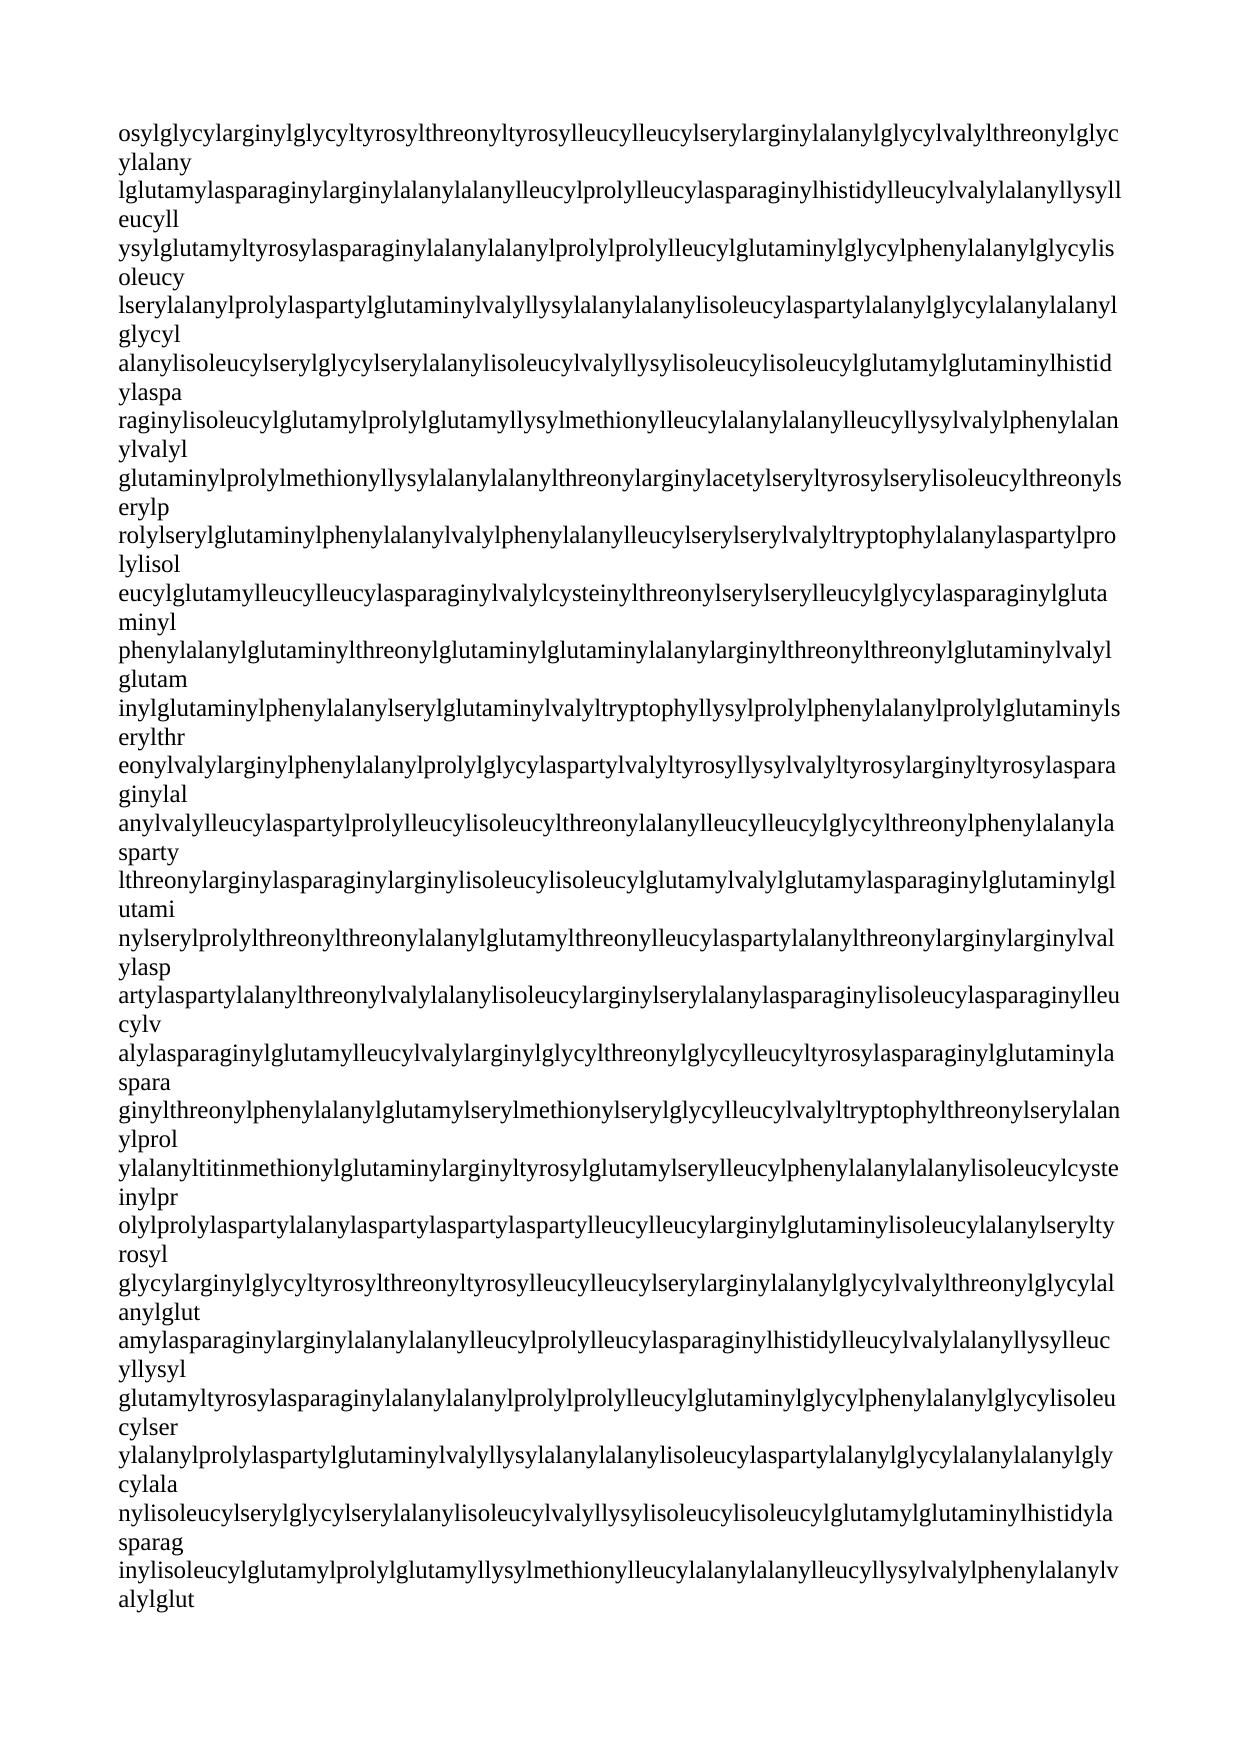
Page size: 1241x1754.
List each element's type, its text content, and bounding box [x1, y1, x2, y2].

text osylglycylarginylglycyltyrosylthreonyltyrosylleucylleucylserylarginylalanylglycylvalylthreonylglycylalany lglutamylasparaginylarginylalanylalanylleucylprolylleucylasparaginylhistidylleucylvalylalanyllysylleucyll ysylglutamyltyrosylasparaginylalanylalanylprolylprolylleucylglutaminylglycylphenylalanylglycylisoleucy lserylalanylprolylaspartylglutaminylvalyllysylalanylalanylisoleucylaspartylalanylglycylalanylalanylglycyl alanylisoleucylserylglycylserylalanylisoleucylvalyllysylisoleucylisoleucylglutamylglutaminylhistidylaspa raginylisoleucylglutamylprolylglutamyllysylmethionylleucylalanylalanylleucyllysylvalylphenylalanylvalyl glutaminylprolylmethionyllysylalanylalanylthreonylarginylacetylseryltyrosylserylisoleucylthreonylserylp rolylserylglutaminylphenylalanylvalylphenylalanylleucylserylserylvalyltryptophylalanylaspartylprolylisol eucylglutamylleucylleucylasparaginylvalylcysteinylthreonylserylserylleucylglycylasparaginylglutaminyl phenylalanylglutaminylthreonylglutaminylglutaminylalanylarginylthreonylthreonylglutaminylvalylglutam inylglutaminylphenylalanylserylglutaminylvalyltryptophyllysylprolylphenylalanylprolylglutaminylserylthr eonylvalylarginylphenylalanylprolylglycylaspartylvalyltyrosyllysylvalyltyrosylarginyltyrosylasparaginylal anylvalylleucylaspartylprolylleucylisoleucylthreonylalanylleucylleucylglycylthreonylphenylalanylasparty lthreonylarginylasparaginylarginylisoleucylisoleucylglutamylvalylglutamylasparaginylglutaminylglutami nylserylprolylthreonylthreonylalanylglutamylthreonylleucylaspartylalanylthreonylarginylarginylvalylasp artylaspartylalanylthreonylvalylalanylisoleucylarginylserylalanylasparaginylisoleucylasparaginylleucylv alylasparaginylglutamylleucylvalylarginylglycylthreonylglycylleucyltyrosylasparaginylglutaminylaspara ginylthreonylphenylalanylglutamylserylmethionylserylglycylleucylvalyltryptophylthreonylserylalanylprol ylalanyltitinmethionylglutaminylarginyltyrosylglutamylserylleucylphenylalanylalanylisoleucylcysteinylpr olylprolylaspartylalanylaspartylaspartylaspartylleucylleucylarginylglutaminylisoleucylalanylseryltyrosyl glycylarginylglycyltyrosylthreonyltyrosylleucylleucylserylarginylalanylglycylvalylthreonylglycylalanylglut amylasparaginylarginylalanylalanylleucylprolylleucylasparaginylhistidylleucylvalylalanyllysylleucyllysyl glutamyltyrosylasparaginylalanylalanylprolylprolylleucylglutaminylglycylphenylalanylglycylisoleucylser ylalanylprolylaspartylglutaminylvalyllysylalanylalanylisoleucylaspartylalanylglycylalanylalanylglycylala nylisoleucylserylglycylserylalanylisoleucylvalyllysylisoleucylisoleucylglutamylglutaminylhistidylasparag inylisoleucylglutamylprolylglutamyllysylmethionylleucylalanylalanylleucyllysylvalylphenylalanylvalylglut [118, 118, 1122, 1613]
